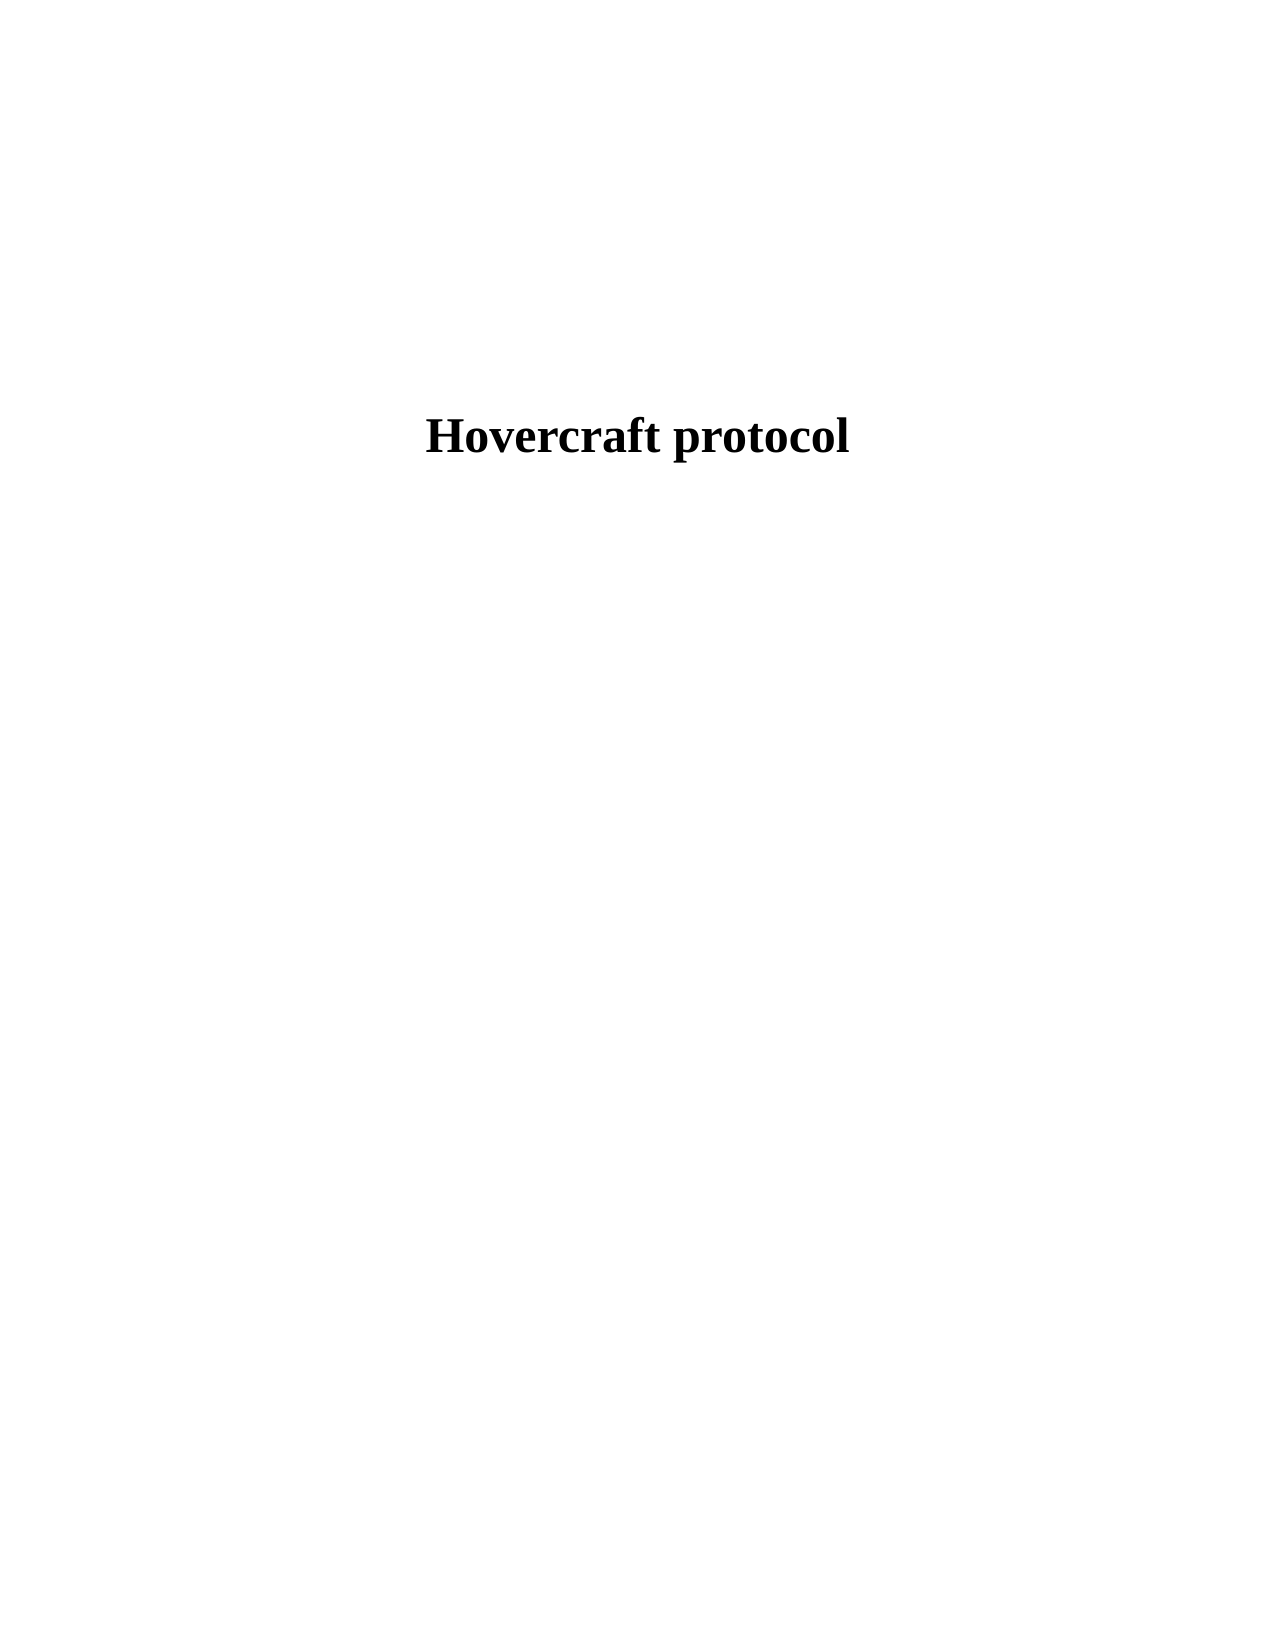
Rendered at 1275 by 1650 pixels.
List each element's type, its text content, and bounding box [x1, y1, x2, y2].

text Hovercraft protocol [118, 406, 1157, 463]
